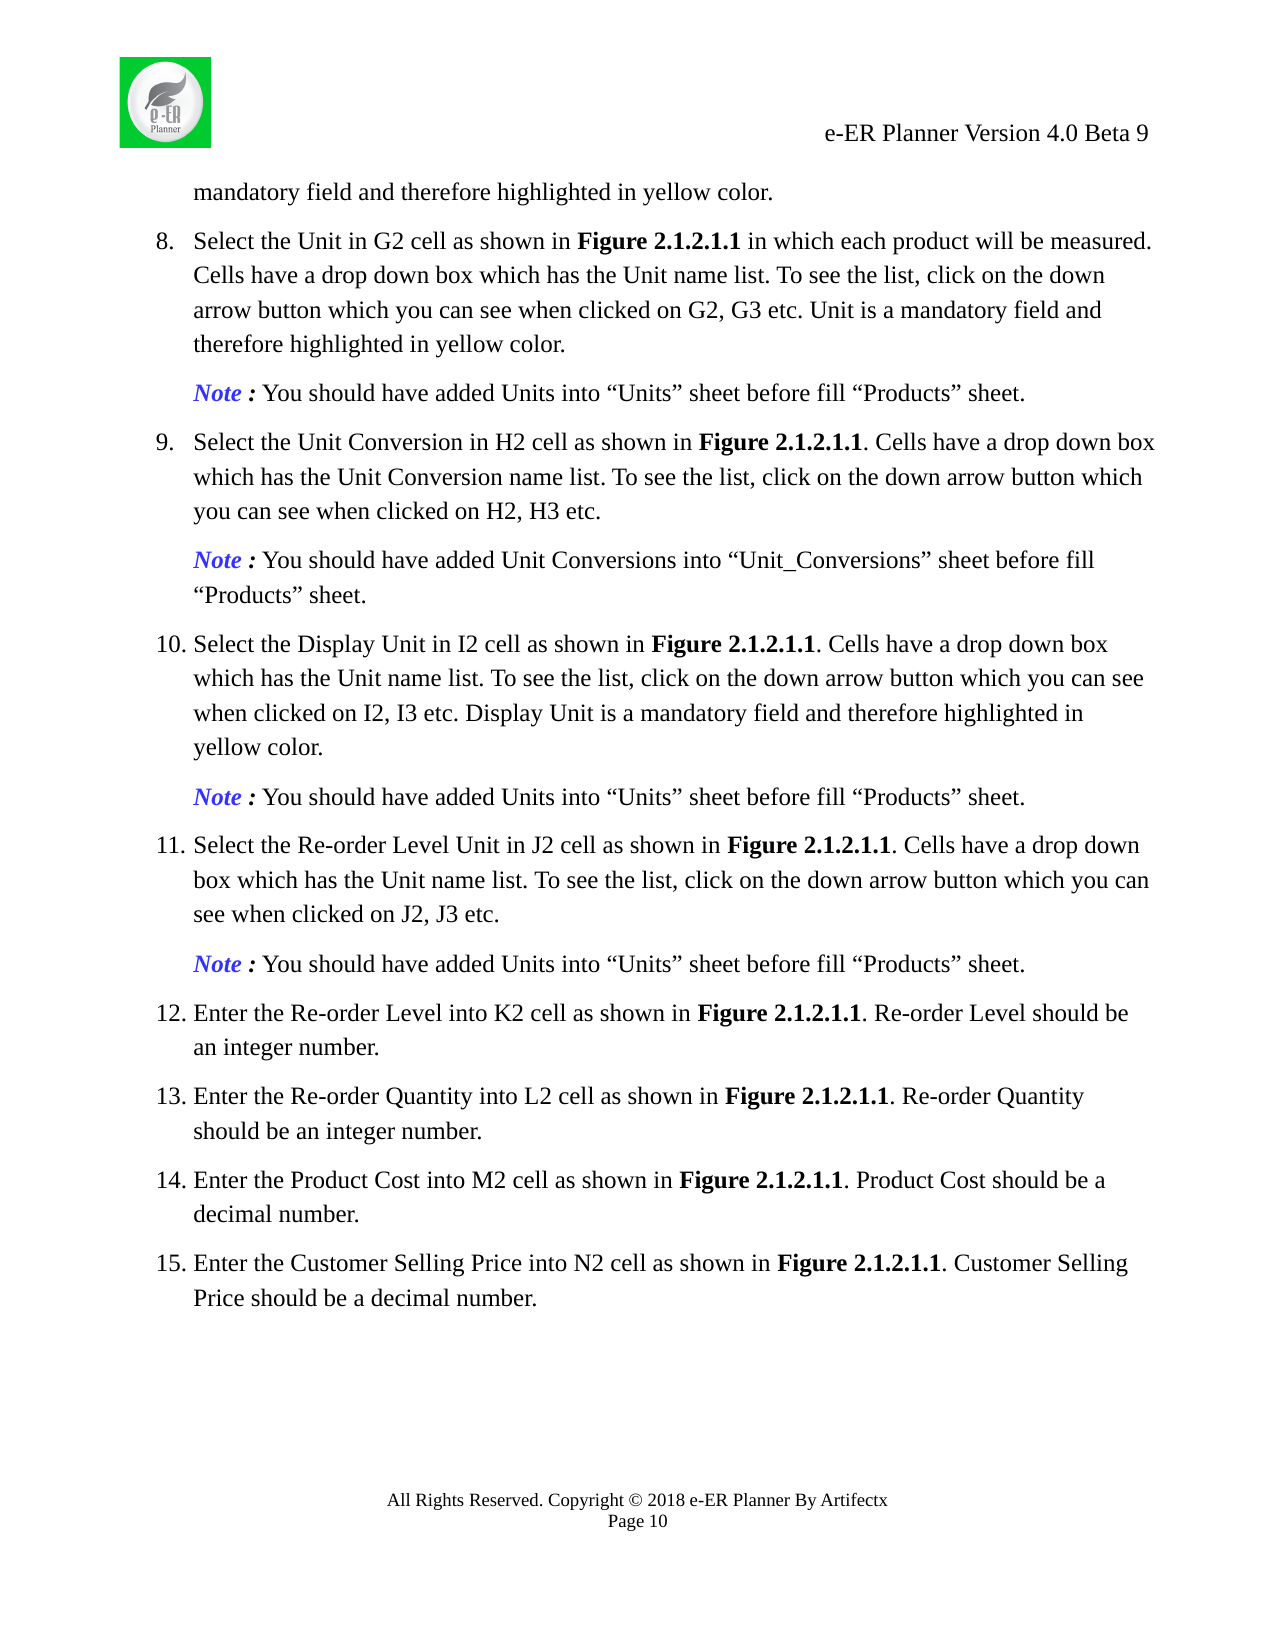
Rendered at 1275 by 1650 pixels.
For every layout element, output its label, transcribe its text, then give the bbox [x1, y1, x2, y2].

list mandatory field and therefore highlighted in yellow color. [156, 177, 1157, 206]
list Enter the Re-order Quantity into L2 cell as shown in Figure 2.1.2.1.1. Re-order Quantity should be an integer number. [156, 1081, 1157, 1144]
list Select the Display Unit in I2 cell as shown in Figure 2.1.2.1.1. Cells have a drop down box which has the Unit name list. To see the list, click on the down arrow button which you can see when clicked on I2, I3 etc. Display Unit is a mandatory field and therefore highlighted in yellow color. [156, 629, 1157, 761]
picture [119, 57, 212, 148]
list Enter the Product Cost into M2 cell as shown in Figure 2.1.2.1.1. Product Cost should be a decimal number. [156, 1165, 1157, 1228]
list Enter the Customer Selling Price into N2 cell as shown in Figure 2.1.2.1.1. Customer Selling Price should be a decimal number. [156, 1248, 1157, 1312]
list Note : You should have added Units into “Units” sheet before fill “Products” sheet. [156, 782, 1157, 810]
list Note : You should have added Units into “Units” sheet before fill “Products” sheet. [156, 949, 1157, 977]
list Select the Re-order Level Unit in J2 cell as shown in Figure 2.1.2.1.1. Cells have a drop down box which has the Unit name list. To see the list, click on the down arrow button which you can see when clicked on J2, J3 etc. [156, 831, 1157, 928]
list Enter the Re-order Level into K2 cell as shown in Figure 2.1.2.1.1. Re-order Level should be an integer number. [156, 998, 1157, 1061]
list Select the Unit in G2 cell as shown in Figure 2.1.2.1.1 in which each product will be measured. Cells have a drop down box which has the Unit name list. To see the list, click on the down arrow button which you can see when clicked on G2, G3 etc. Unit is a mandatory field and therefore highlighted in yellow color. [156, 226, 1157, 358]
list Select the Unit Conversion in H2 cell as shown in Figure 2.1.2.1.1. Cells have a drop down box which has the Unit Conversion name list. To see the list, click on the down arrow button which you can see when clicked on H2, H3 etc. [156, 427, 1157, 525]
list Note : You should have added Units into “Units” sheet before fill “Products” sheet. [156, 378, 1157, 407]
list Note : You should have added Unit Conversions into “Unit_Conversions” sheet before fill “Products” sheet. [156, 546, 1157, 609]
